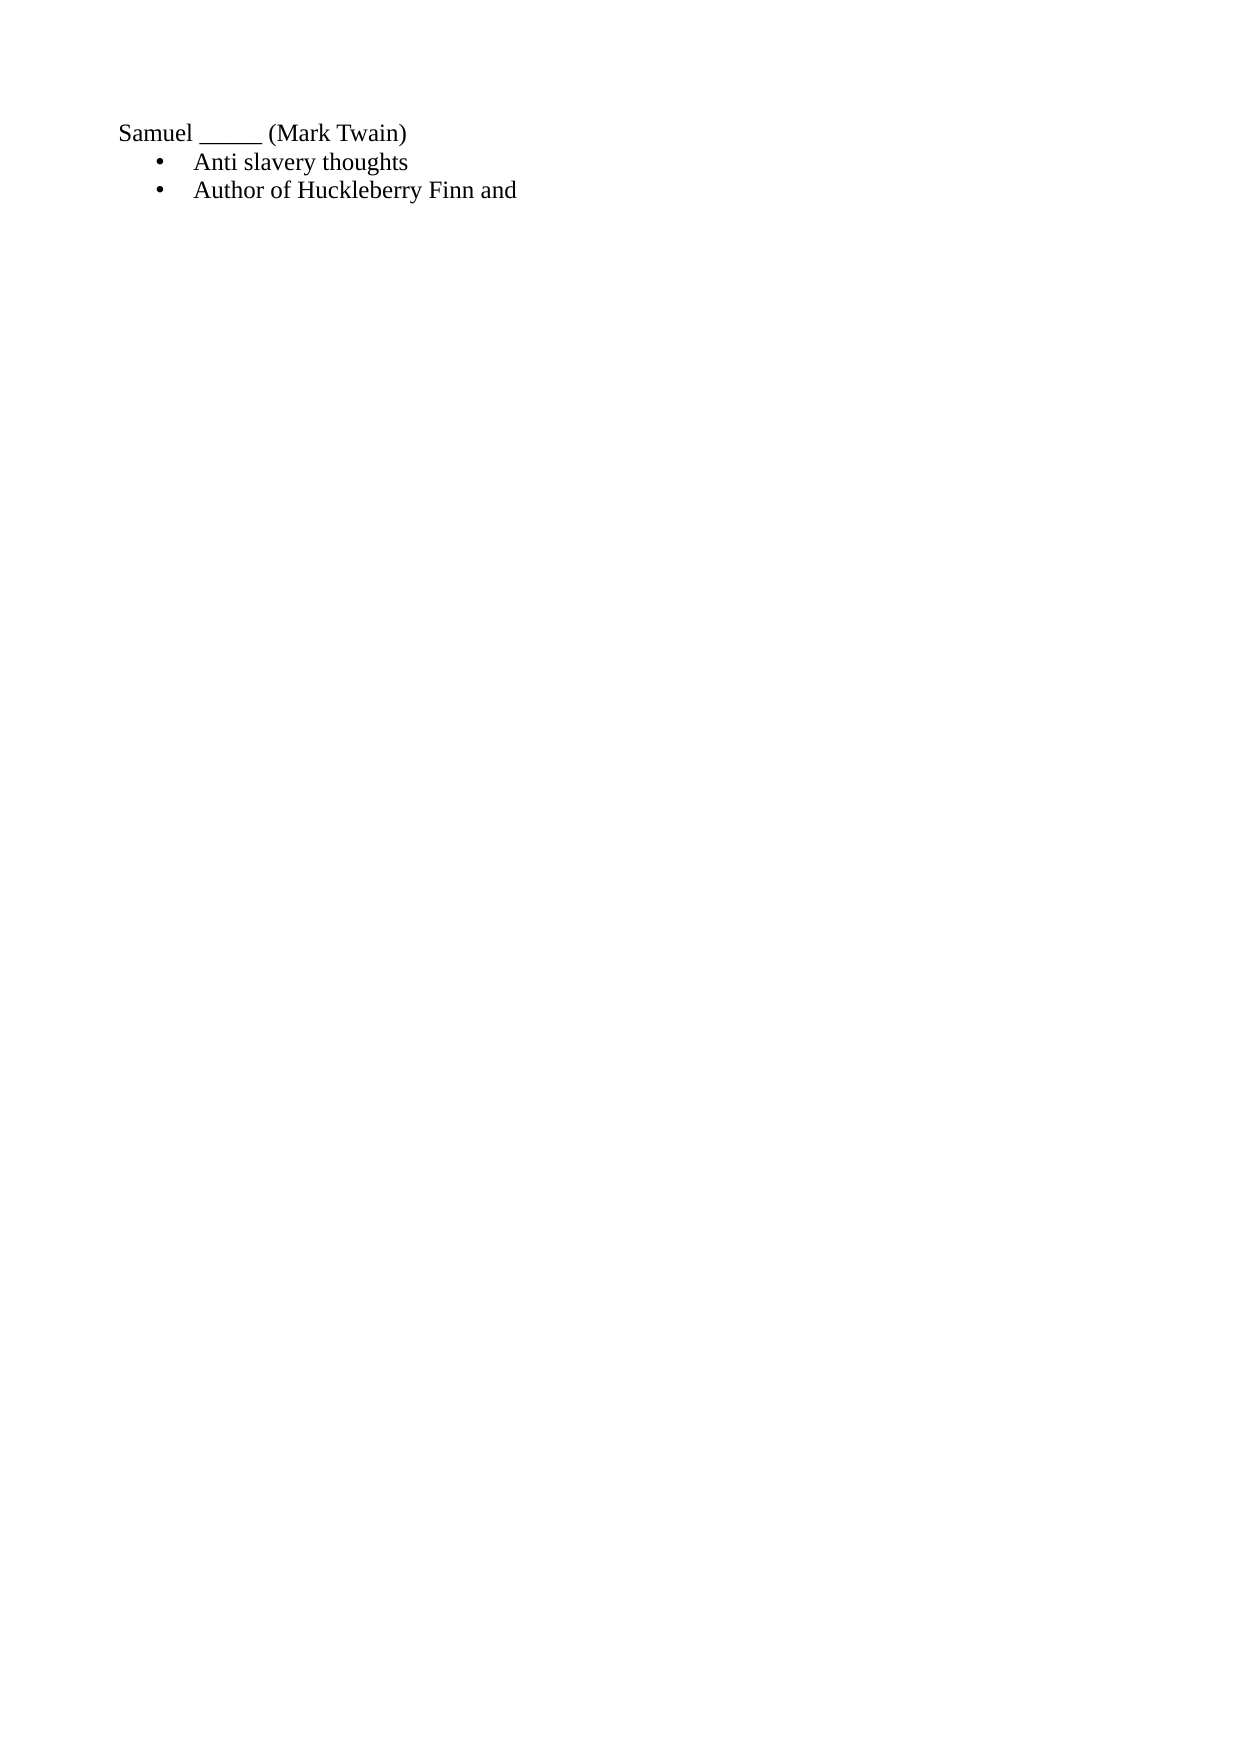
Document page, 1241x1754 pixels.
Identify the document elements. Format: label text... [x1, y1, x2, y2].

text Samuel _____ (Mark Twain) [118, 118, 1122, 147]
list Anti slavery thoughts [156, 147, 1122, 176]
list Author of Huckleberry Finn and [156, 176, 1122, 204]
